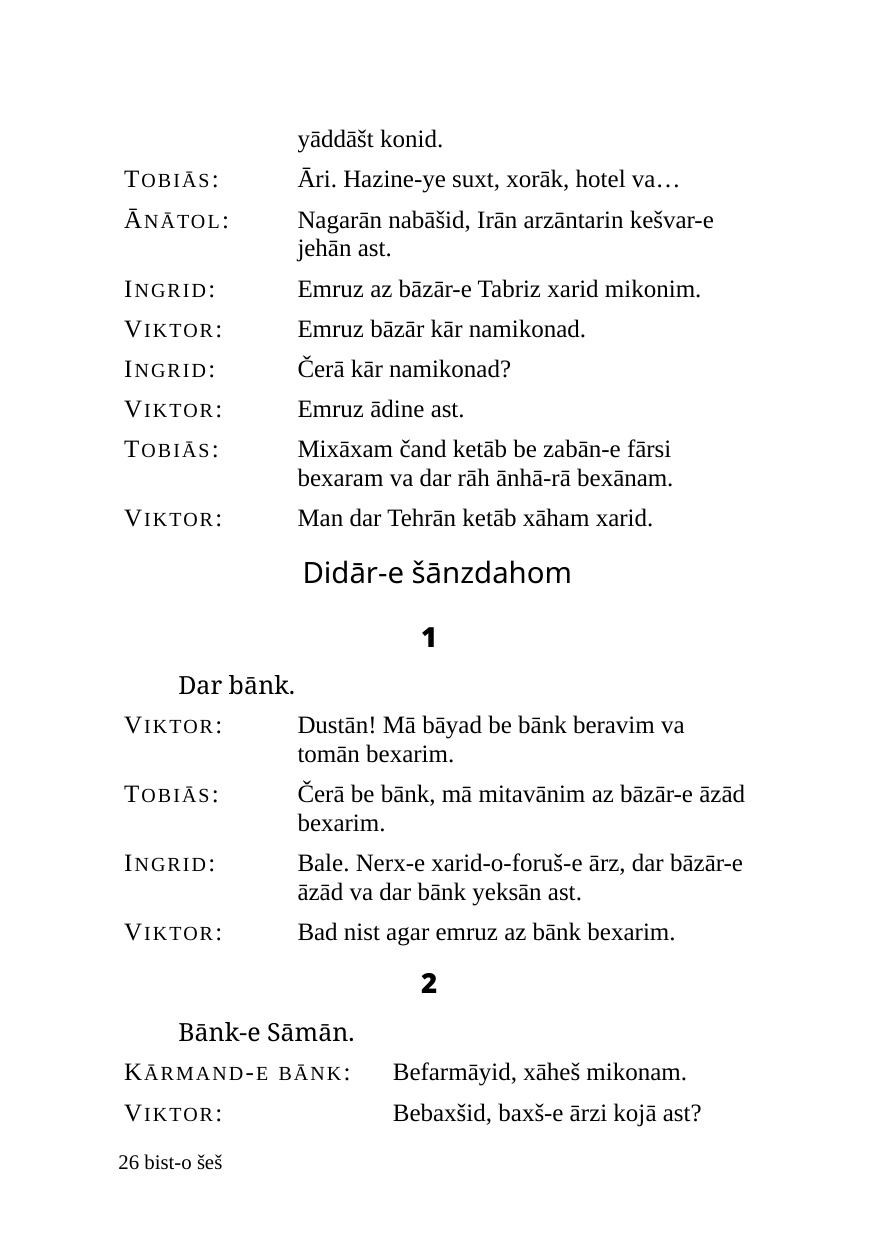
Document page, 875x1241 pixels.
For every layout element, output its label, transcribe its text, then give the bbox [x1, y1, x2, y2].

table_cell Tobiās: [118, 774, 292, 843]
table_cell Viktor: [118, 912, 292, 952]
table_cell Ānātol: [118, 199, 292, 268]
table_cell Bad nist agar emruz az bānk bexarim. [292, 912, 756, 952]
text Bānk-e Sāmān. [118, 1014, 756, 1049]
text 26 bist-o šeš [118, 1150, 756, 1174]
table_header Dustān! Mā bāyad be bānk beravim va tomān bexarim. [292, 705, 756, 774]
table_cell Viktor: [118, 1092, 387, 1132]
table_cell Viktor: [118, 389, 292, 429]
table_header yāddāšt konid. [292, 119, 756, 159]
table_cell Tobiās: [118, 159, 292, 199]
table_cell Nagarān nabāšid, Irān arzāntarin kešvar-e jehān ast. [292, 199, 756, 268]
table_cell Viktor: [118, 498, 292, 538]
table_header Viktor: [118, 705, 292, 774]
table_cell Man dar Tehrān ketāb xāham xarid. [292, 498, 756, 538]
table_header Befarmāyid, xāheš mikonam. [387, 1052, 756, 1092]
table_cell Emruz az bāzār-e Tabriz xarid mikonim. [292, 268, 756, 308]
table_cell Čerā be bānk, mā mitavānim az bāzār-e āzād bexarim. [292, 774, 756, 843]
table_cell Emruz ādine ast. [292, 389, 756, 429]
table_cell Čerā kār namikonad? [292, 348, 756, 388]
table_cell Ingrid: [118, 348, 292, 388]
table_cell Ingrid: [118, 268, 292, 308]
table_cell Mixāxam čand ketāb be zabān-e fārsi bexaram va dar rāh ānhā-rā bexānam. [292, 429, 756, 498]
table_cell Tobiās: [118, 429, 292, 498]
text Dar bānk. [118, 668, 756, 702]
table_header Kārmand-e bānk: [118, 1052, 387, 1092]
table_header [118, 119, 292, 159]
table_cell Ingrid: [118, 843, 292, 912]
table_cell Bale. Nerx-e xarid-o-foruš-e ārz, dar bāzār-e āzād va dar bānk yeksān ast. [292, 843, 756, 912]
subtitle Didār-e šānzdahom [118, 552, 756, 592]
table_cell Emruz bāzār kār namikonad. [292, 308, 756, 348]
table_cell Viktor: [118, 308, 292, 348]
table_cell Bebaxšid, baxš-e ārzi kojā ast? [387, 1092, 756, 1132]
table_cell Āri. Hazine-ye suxt, xorāk, hotel va… [292, 159, 756, 199]
